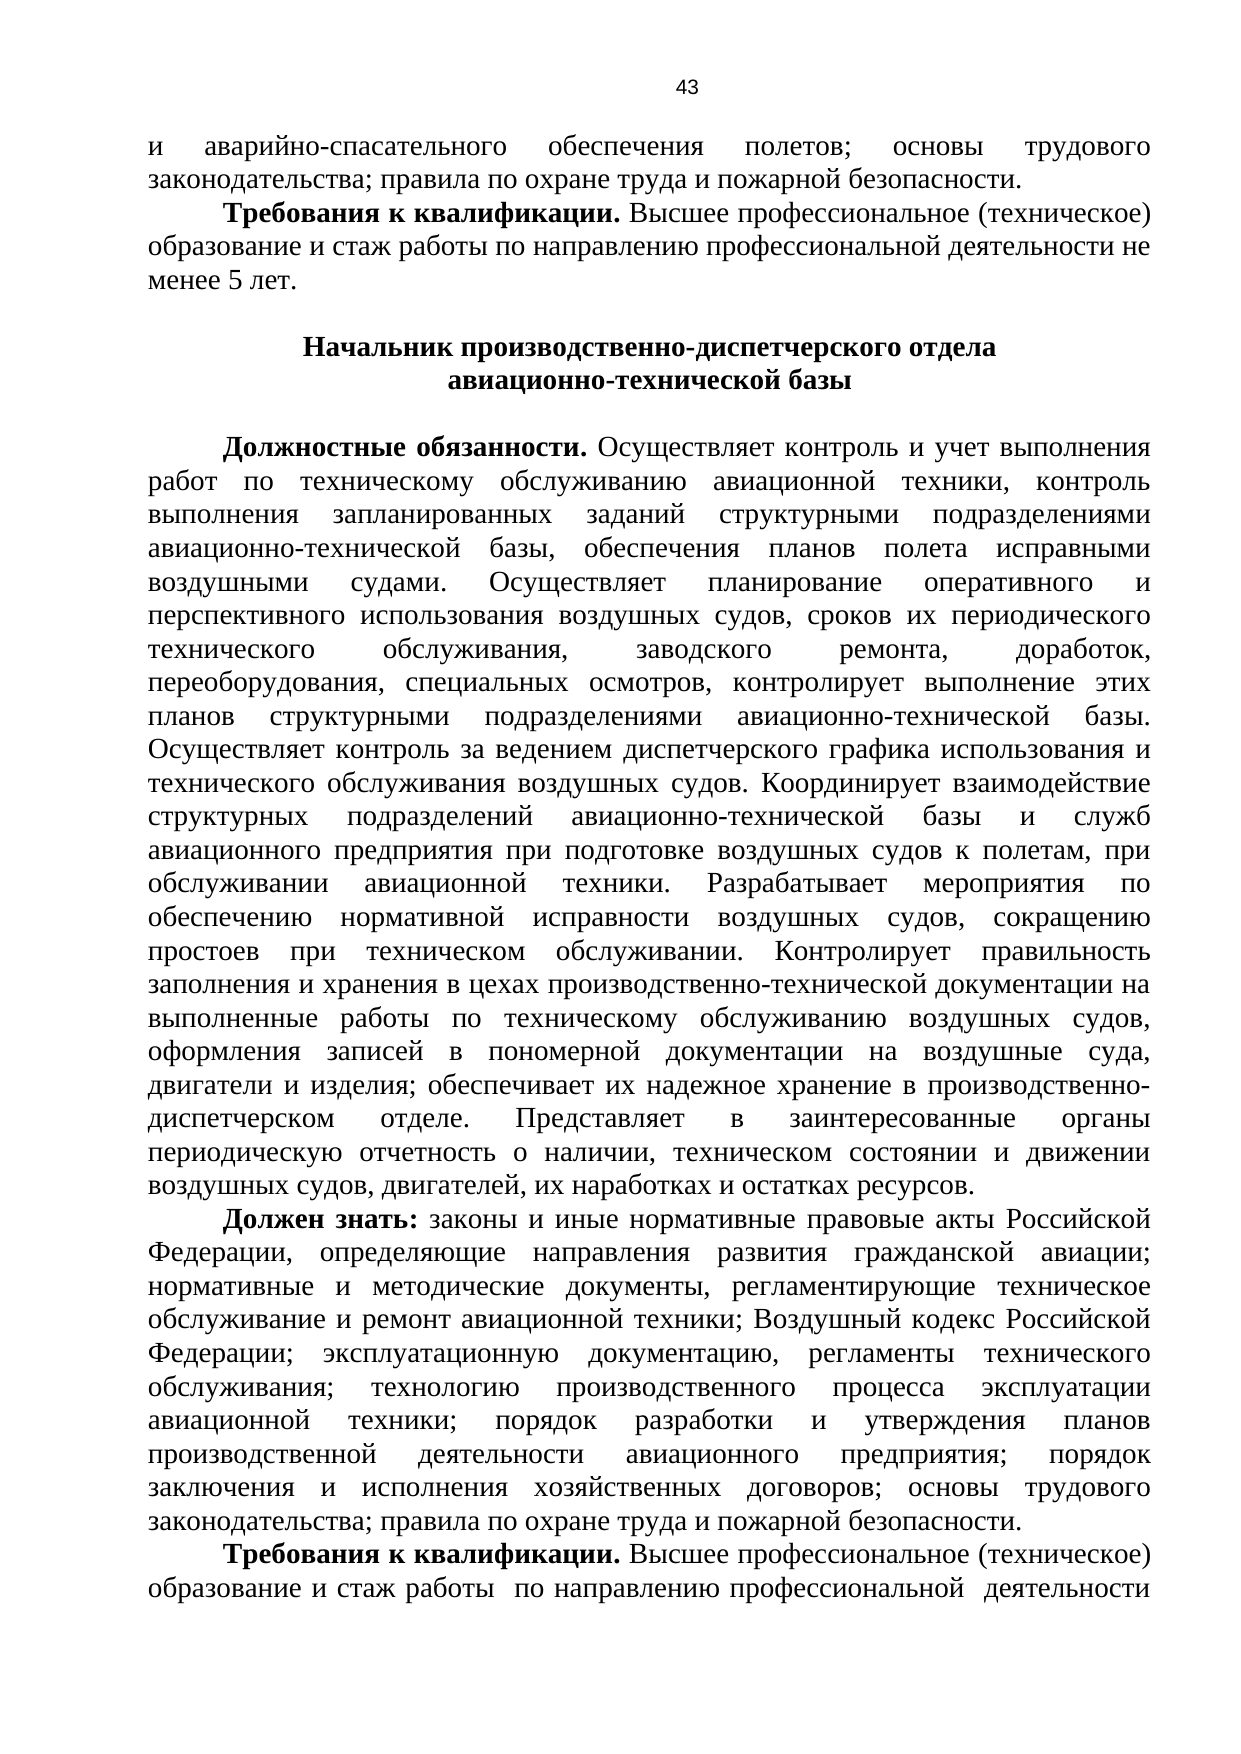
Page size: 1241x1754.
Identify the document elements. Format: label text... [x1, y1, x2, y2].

text и аварийно-спасательного обеспечения полетов; основы трудового законодательства; правила по охране труда и пожарной безопасности. [148, 128, 1152, 195]
text Требования к квалификации. Высшее профессиональное (техническое) образование и стаж работы по направлению профессиональной деятельности не менее 5 лет. [148, 195, 1152, 295]
text Должен знать: законы и иные нормативные правовые акты Российской Федерации, определяющие направления развития гражданской авиации; нормативные и методические документы, регламентирующие техническое обслуживание и ремонт авиационной техники; Воздушный кодекс Российской Федерации; эксплуатационную документацию, регламенты технического обслуживания; технологию производственного процесса эксплуатации авиационной техники; порядок разработки и утверждения планов производственной деятельности авиационного предприятия; порядок заключения и исполнения хозяйственных договоров; основы трудового законодательства; правила по охране труда и пожарной безопасности. [148, 1201, 1152, 1536]
subtitle авиационно-технической базы [148, 362, 1152, 396]
subtitle Начальник производственно-диспетчерского отдела [148, 329, 1152, 362]
text Должностные обязанности. Осуществляет контроль и учет выполнения работ по техническому обслуживанию авиационной техники, контроль выполнения запланированных заданий структурными подразделениями авиационно-технической базы, обеспечения планов полета исправными воздушными судами. Осуществляет планирование оперативного и перспективного использования воздушных судов, сроков их периодического технического обслуживания, заводского ремонта, доработок, переоборудования, специальных осмотров, контролирует выполнение этих планов структурными подразделениями авиационно-технической базы. Осуществляет контроль за ведением диспетчерского графика использования и технического обслуживания воздушных судов. Координирует взаимодействие структурных подразделений авиационно-технической базы и служб авиационного предприятия при подготовке воздушных судов к полетам, при обслуживании авиационной техники. Разрабатывает мероприятия по обеспечению нормативной исправности воздушных судов, сокращению простоев при техническом обслуживании. Контролирует правильность заполнения и хранения в цехах производственно-технической документации на выполненные работы по техническому обслуживанию воздушных судов, оформления записей в пономерной документации на воздушные суда, двигатели и изделия; обеспечивает их надежное хранение в производственно-диспетчерском отделе. Представляет в заинтересованные органы периодическую отчетность о наличии, техническом состоянии и движении воздушных судов, двигателей, их наработках и остатках ресурсов. [148, 429, 1152, 1201]
text Требования к квалификации. Высшее профессиональное (техническое) образование и стаж работы по направлению профессиональной деятельности [148, 1536, 1152, 1603]
